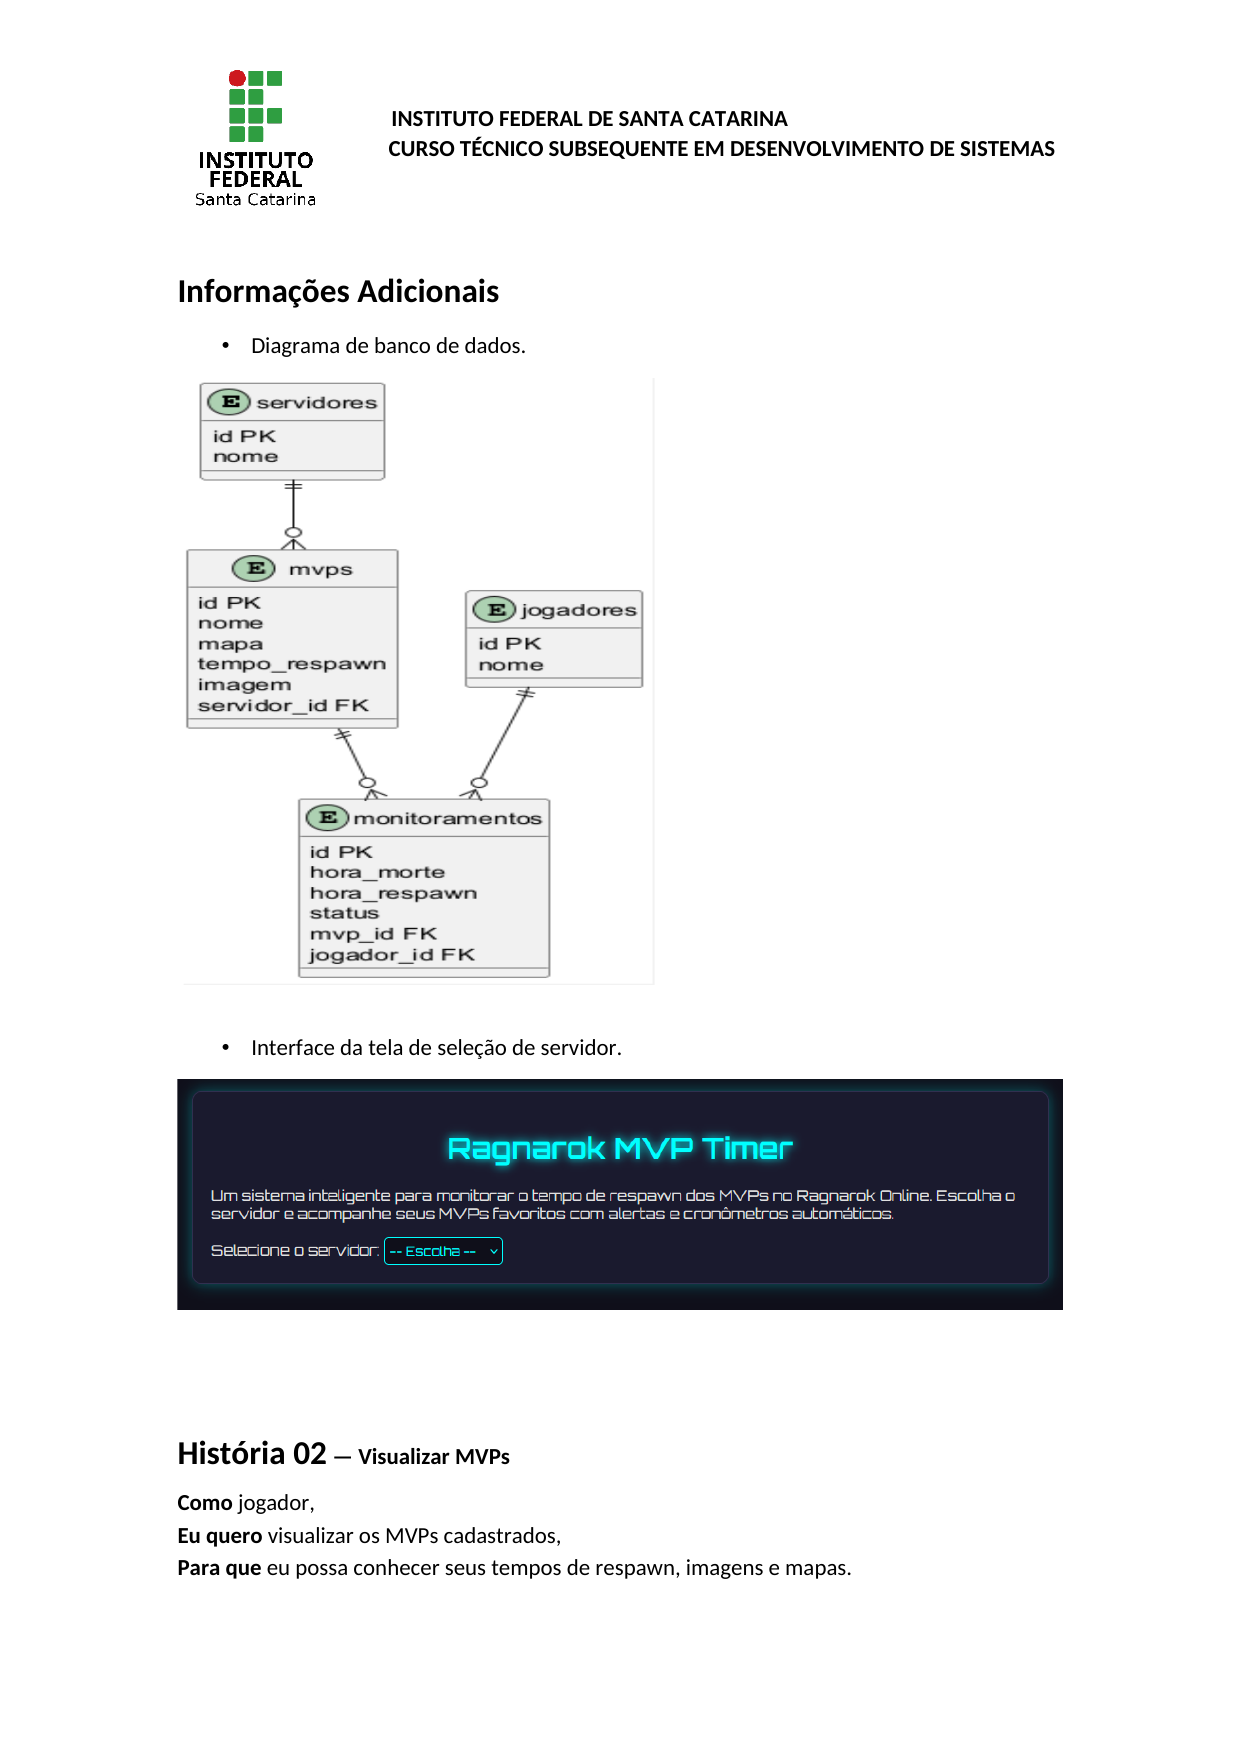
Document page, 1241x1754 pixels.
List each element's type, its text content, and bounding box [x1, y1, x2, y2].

subtitle História 02 — Visualizar MVPs [177, 1432, 1063, 1473]
picture [173, 67, 338, 208]
subtitle Informações Adicionais [177, 270, 1063, 311]
text Como jogador, Eu quero visualizar os MVPs cadastrados, Para que eu possa conhecer seus tempos de respawn, imagens e mapas. [177, 1488, 1063, 1581]
picture [177, 1079, 1063, 1310]
list Diagrama de banco de dados. [222, 331, 1063, 359]
picture [183, 378, 655, 985]
list Interface da tela de seleção de servidor. [222, 1033, 1063, 1061]
